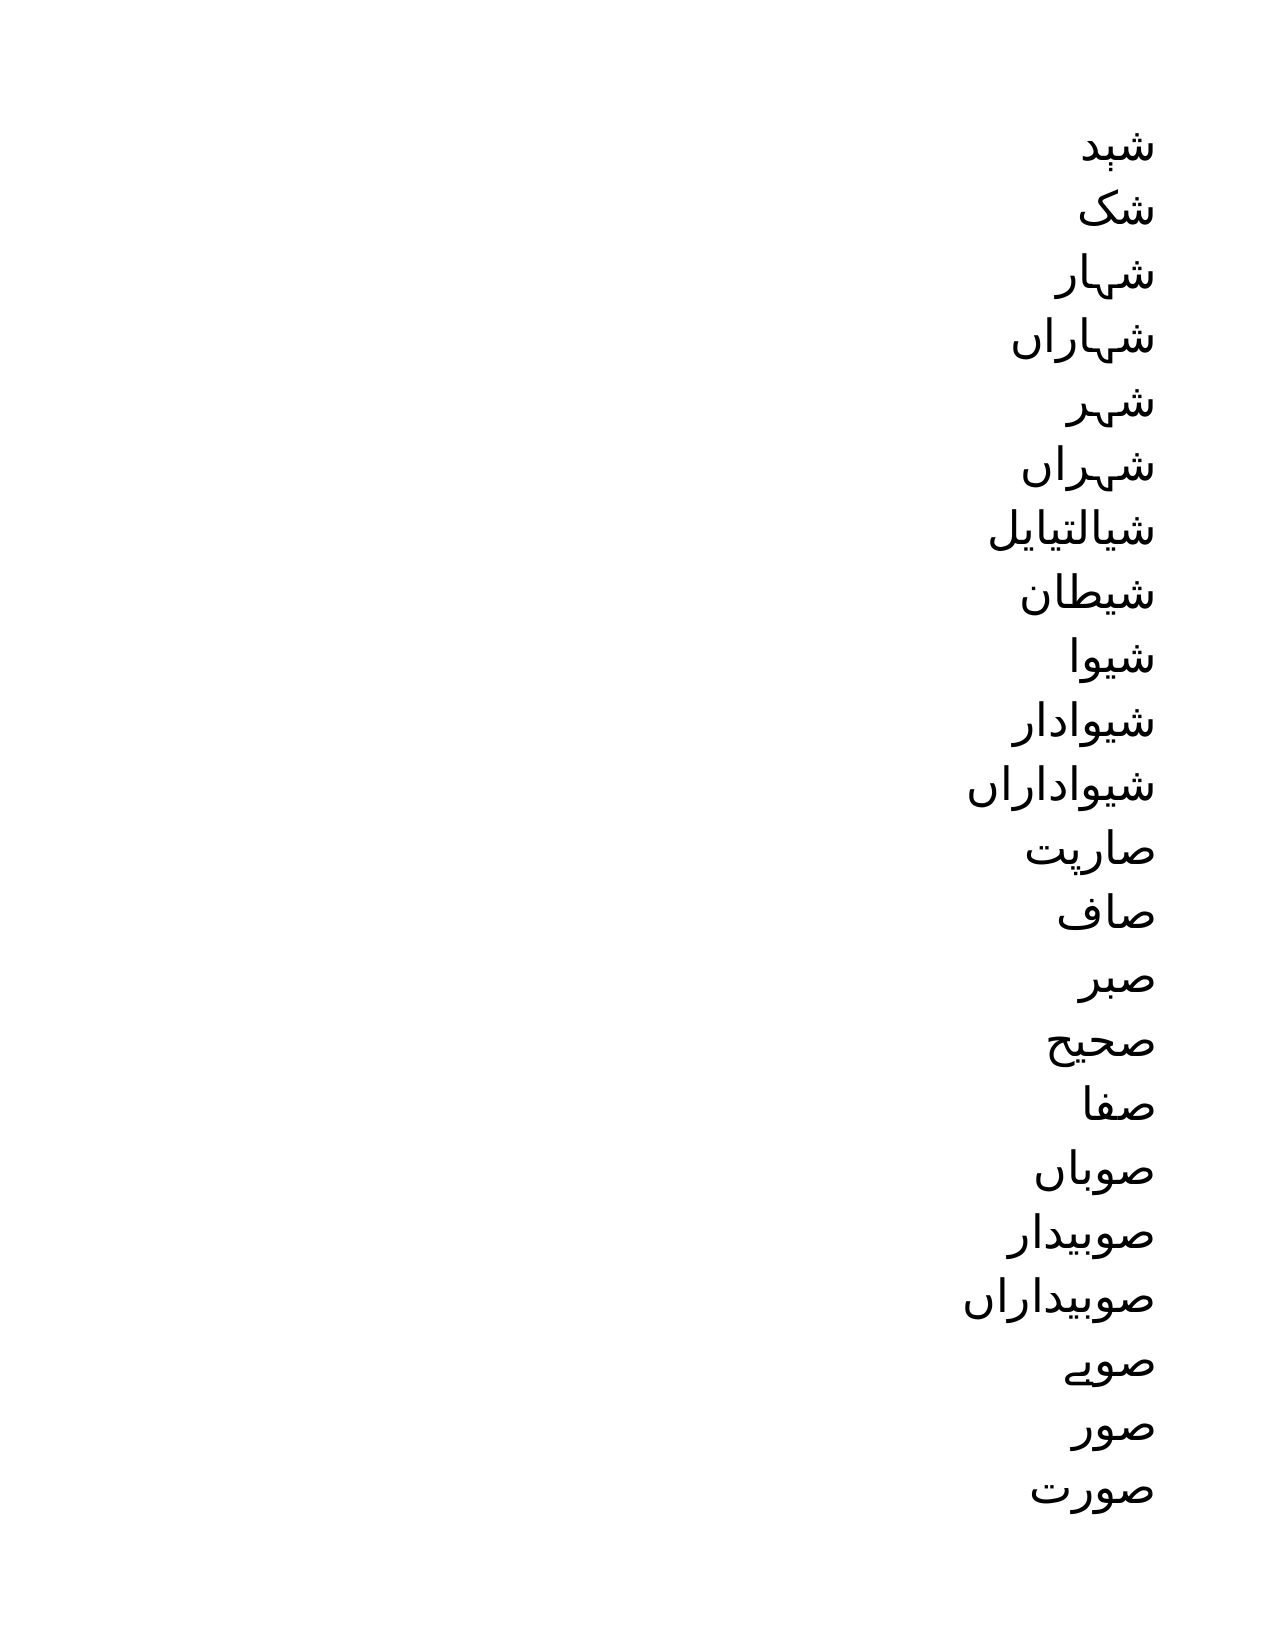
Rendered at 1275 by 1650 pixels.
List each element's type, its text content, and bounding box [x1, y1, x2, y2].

text شیوا [118, 630, 1157, 683]
text صوبیدار [118, 1205, 1157, 1259]
text صحیح [118, 1013, 1157, 1067]
text شہاراں [118, 310, 1157, 363]
text شیواداراں [118, 758, 1157, 811]
text شہار [118, 246, 1157, 299]
text صاف [118, 886, 1157, 939]
text صورت [118, 1461, 1157, 1514]
text صوبیداراں [118, 1269, 1157, 1323]
text شک [118, 182, 1157, 235]
text شہر [118, 374, 1157, 427]
text شٻد [118, 118, 1157, 171]
text صبر [118, 949, 1157, 1003]
text صفا [118, 1077, 1157, 1131]
text صوباں [118, 1141, 1157, 1195]
text شیوادار [118, 694, 1157, 747]
text صوبے [118, 1333, 1157, 1387]
text صور [118, 1397, 1157, 1451]
text شہراں [118, 438, 1157, 491]
text شیطان [118, 566, 1157, 619]
text صارپت [118, 822, 1157, 875]
text شیالتی﻿ایل [118, 502, 1157, 555]
